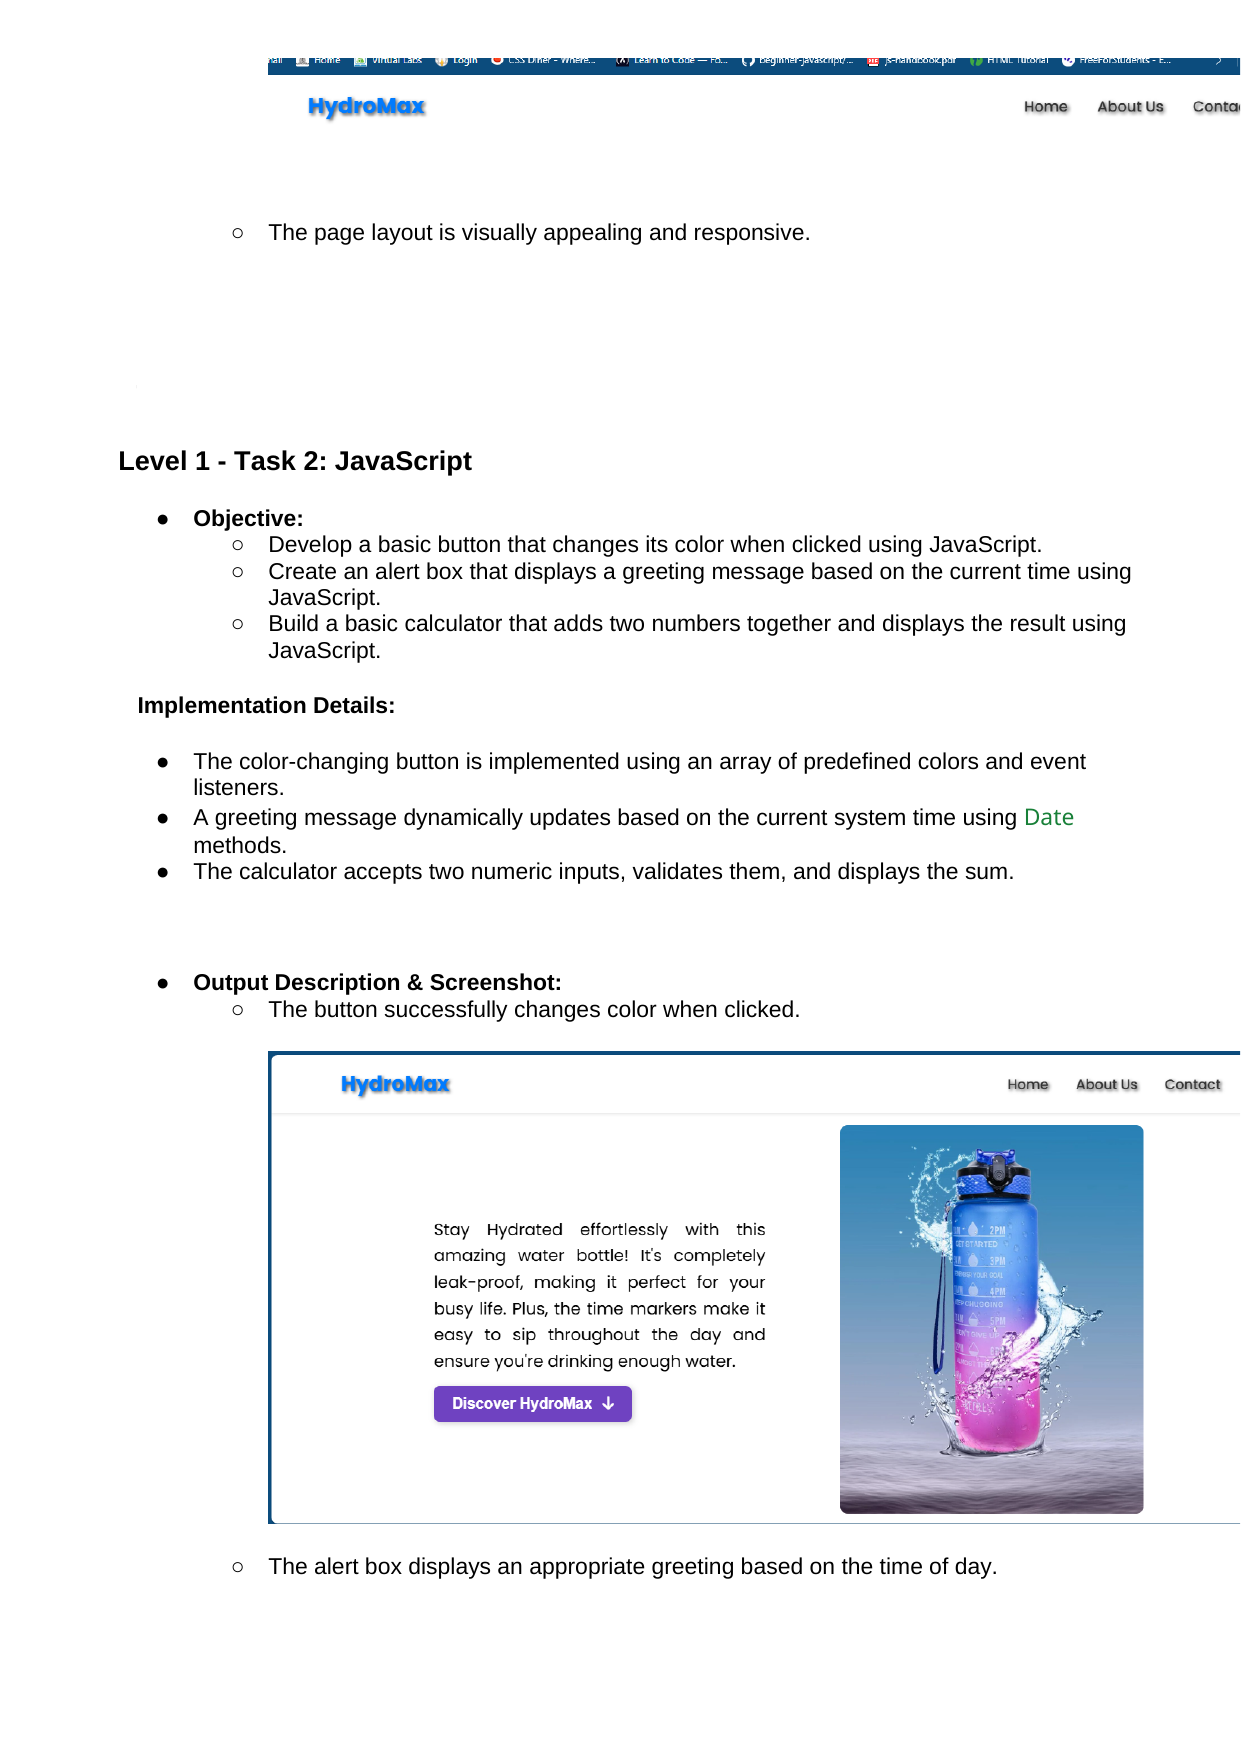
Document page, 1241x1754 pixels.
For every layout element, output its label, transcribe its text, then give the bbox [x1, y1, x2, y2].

picture [268, 1051, 1241, 1524]
list A greeting message dynamically updates based on the current system time using Date methods. [156, 801, 1153, 858]
list The button successfully changes color when clicked. [231, 996, 1153, 1022]
list The calculator accepts two numeric inputs, validates them, and displays the sum. [156, 858, 1153, 884]
list Create an alert box that displays a greeting message based on the current time using JavaScript. [231, 558, 1153, 610]
list Build a basic calculator that adds two numbers together and displays the result using JavaScript. [231, 610, 1153, 663]
list Develop a basic button that changes its color when clicked using JavaScript. [231, 531, 1153, 558]
text Implementation Details: [118, 692, 1153, 719]
list The alert box displays an appropriate greeting based on the time of day. [231, 1553, 1153, 1579]
subtitle Level 1 - Task 2: JavaScript [118, 444, 1153, 476]
list Objective: [156, 505, 1153, 531]
list The page layout is visually appealing and responsive. [231, 219, 1153, 245]
list The color-changing button is implemented using an array of predefined colors and event listeners. [156, 748, 1153, 801]
picture [268, 58, 1241, 134]
list Output Description & Screenshot: [156, 969, 1153, 996]
